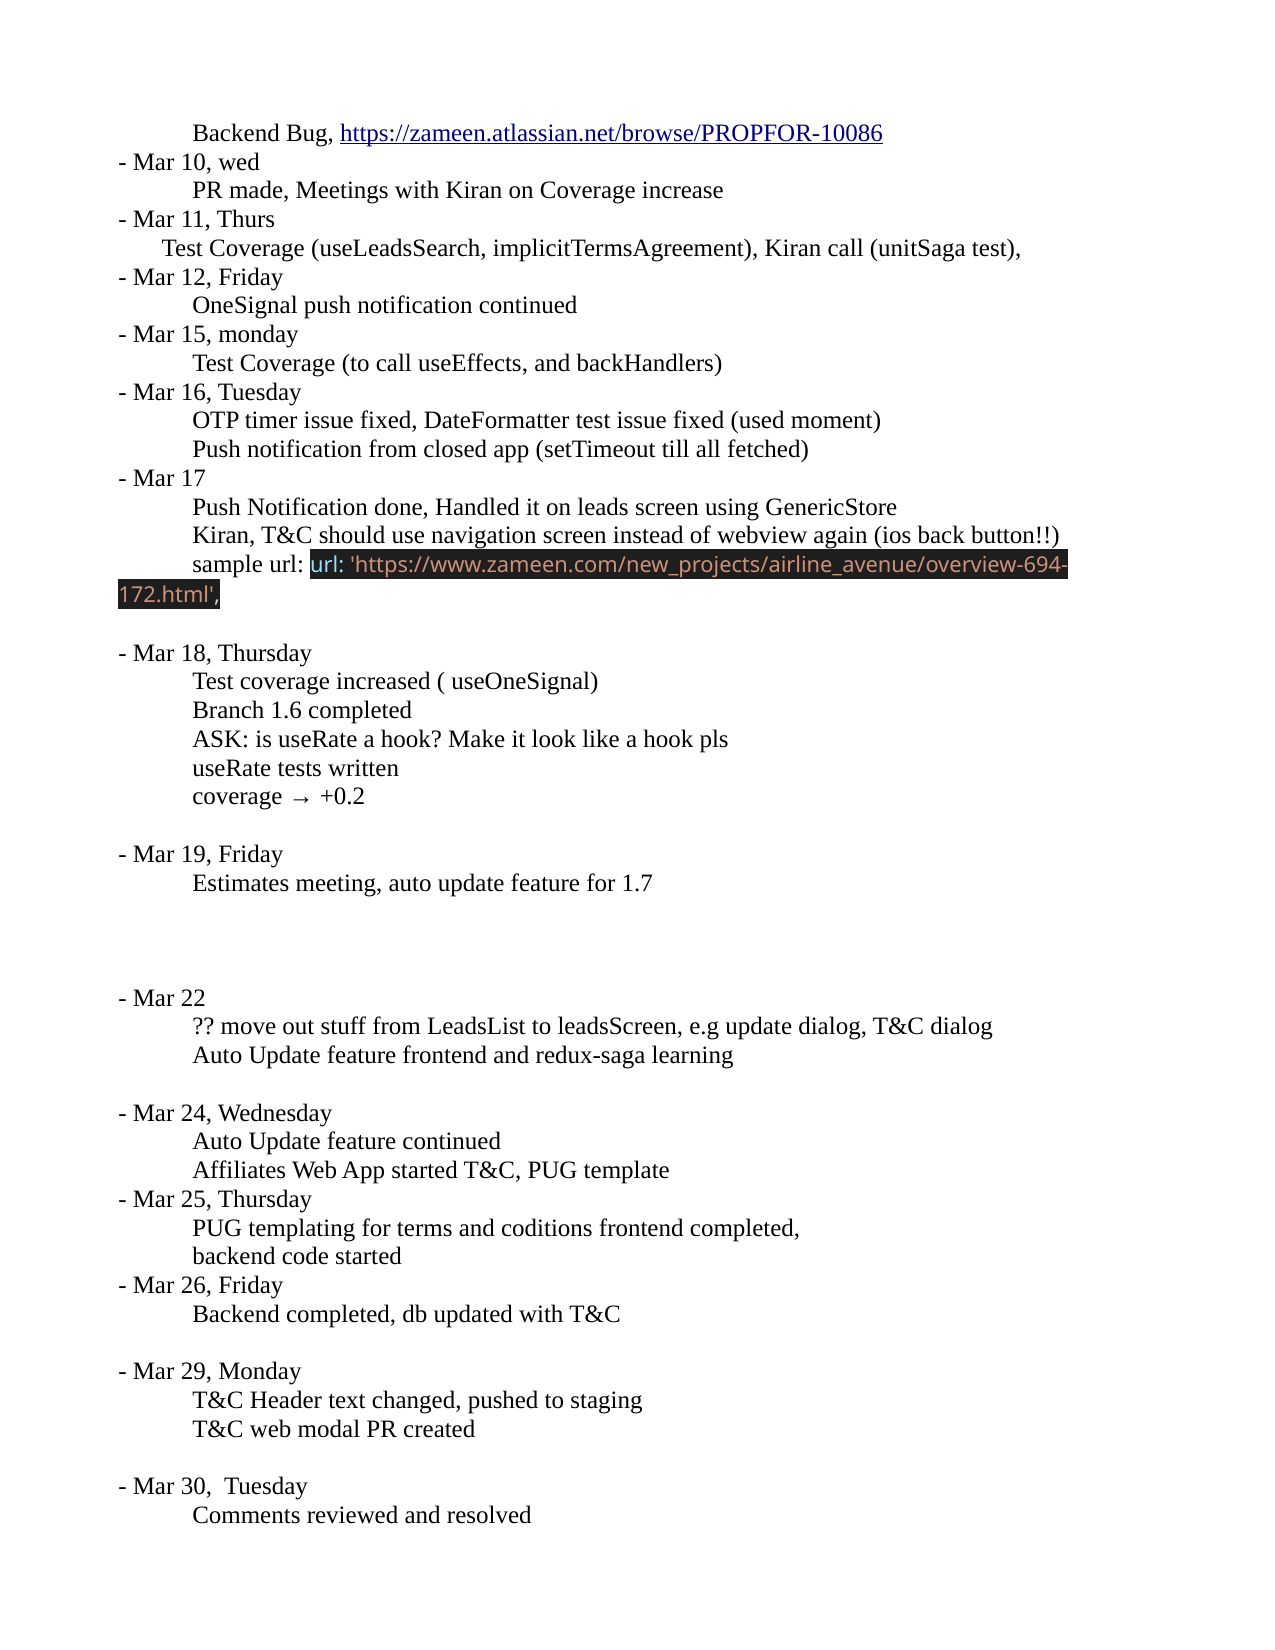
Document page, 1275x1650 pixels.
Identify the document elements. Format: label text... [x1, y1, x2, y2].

text T&C web modal PR created [118, 1414, 1157, 1443]
text - Mar 30, Tuesday [118, 1471, 1157, 1500]
text - Mar 22 [118, 983, 1157, 1011]
text PR made, Meetings with Kiran on Coverage increase [118, 176, 1157, 204]
text Push notification from closed app (setTimeout till all fetched) [118, 434, 1157, 463]
text Push Notification done, Handled it on leads screen using GenericStore [118, 492, 1157, 521]
text ?? move out stuff from LeadsList to leadsScreen, e.g update dialog, T&C dialog [118, 1011, 1157, 1040]
text T&C Header text changed, pushed to staging [118, 1385, 1157, 1414]
text ASK: is useRate a hook? Make it look like a hook pls [118, 724, 1157, 753]
text backend code started [118, 1241, 1157, 1270]
text - Mar 24, Wednesday [118, 1098, 1157, 1126]
text OTP timer issue fixed, DateFormatter test issue fixed (used moment) [118, 406, 1157, 434]
text Backend Bug, https://zameen.atlassian.net/browse/PROPFOR-10086 [118, 118, 1157, 147]
text Estimates meeting, auto update feature for 1.7 [118, 868, 1157, 896]
text Test Coverage (to call useEffects, and backHandlers) [118, 348, 1157, 377]
text - Mar 19, Friday [118, 839, 1157, 868]
text coverage → +0.2 [118, 781, 1157, 810]
text useRate tests written [118, 753, 1157, 781]
text Auto Update feature frontend and redux-saga learning [118, 1040, 1157, 1069]
text - Mar 25, Thursday [118, 1184, 1157, 1213]
text Auto Update feature continued [118, 1126, 1157, 1155]
text - Mar 18, Thursday [118, 638, 1157, 666]
text - Mar 17 [118, 463, 1157, 492]
text - Mar 15, monday [118, 319, 1157, 348]
text - Mar 12, Friday [118, 262, 1157, 291]
text Affiliates Web App started T&C, PUG template [118, 1155, 1157, 1184]
text sample url: url: 'https://www.zameen.com/new_projects/airline_avenue/overview-694-172.html', [118, 549, 1157, 609]
text Comments reviewed and resolved [118, 1500, 1157, 1529]
text - Mar 26, Friday [118, 1270, 1157, 1299]
text OneSignal push notification continued [118, 291, 1157, 319]
text Branch 1.6 completed [118, 695, 1157, 724]
text - Mar 29, Monday [118, 1356, 1157, 1385]
text Test coverage increased ( useOneSignal) [118, 666, 1157, 695]
text PUG templating for terms and coditions frontend completed, [118, 1213, 1157, 1241]
text - Mar 16, Tuesday [118, 377, 1157, 406]
text Kiran, T&C should use navigation screen instead of webview again (ios back button!!) [118, 521, 1157, 549]
text - Mar 10, wed [118, 147, 1157, 176]
text - Mar 11, Thurs [118, 204, 1157, 233]
text Test Coverage (useLeadsSearch, implicitTermsAgreement), Kiran call (unitSaga test), [118, 233, 1157, 262]
text Backend completed, db updated with T&C [118, 1299, 1157, 1328]
